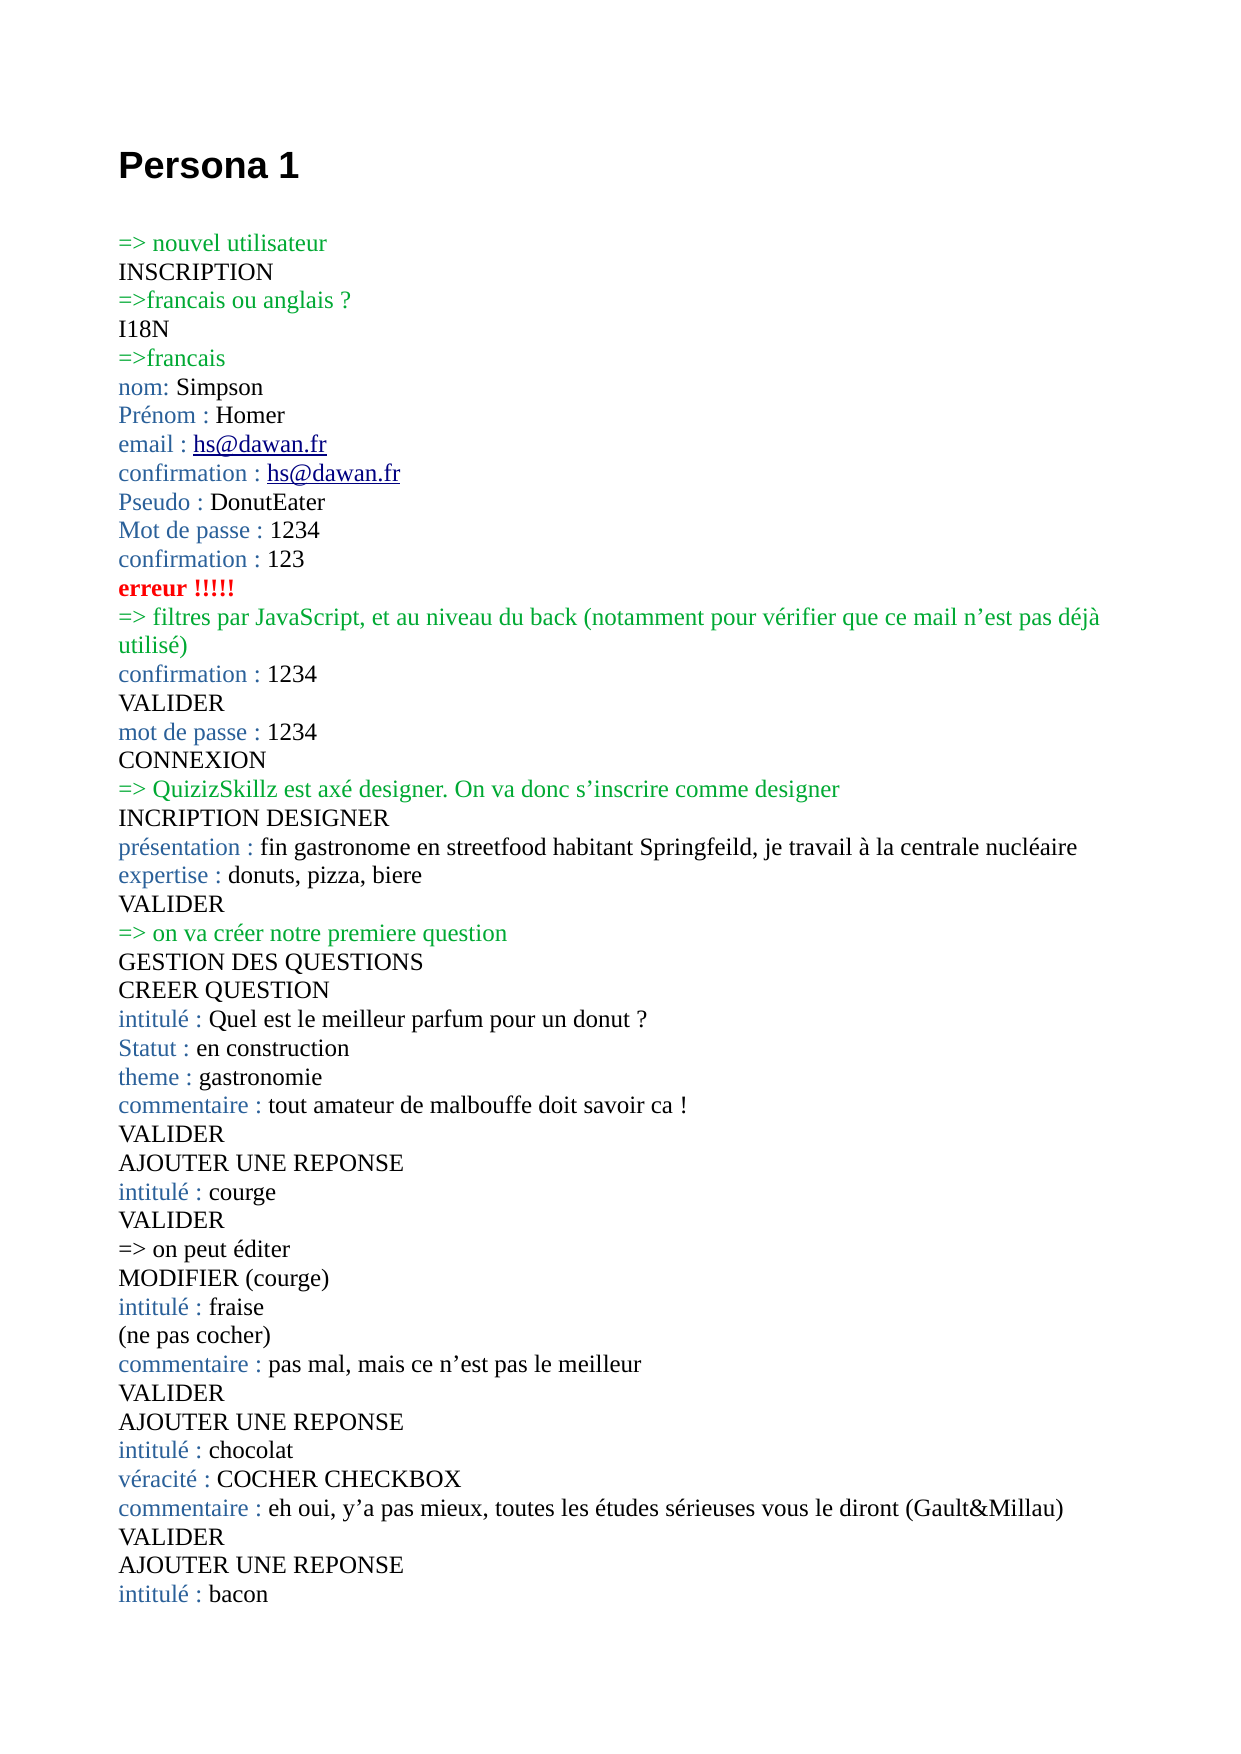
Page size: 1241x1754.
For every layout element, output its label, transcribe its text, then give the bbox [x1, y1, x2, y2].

text =>francais ou anglais ? [118, 286, 1122, 314]
text confirmation : 123 [118, 544, 1122, 573]
text VALIDER [118, 1119, 1122, 1148]
text => QuizizSkillz est axé designer. On va donc s’inscrire comme designer [118, 774, 1122, 803]
text => nouvel utilisateur [118, 228, 1122, 257]
subtitle Persona 1 [118, 143, 1122, 187]
text intitulé : courge [118, 1177, 1122, 1206]
text commentaire : pas mal, mais ce n’est pas le meilleur [118, 1349, 1122, 1378]
text VALIDER [118, 1378, 1122, 1407]
text confirmation : 1234 [118, 659, 1122, 688]
text =>francais [118, 343, 1122, 372]
text => on va créer notre premiere question [118, 918, 1122, 947]
text véracité : COCHER CHECKBOX [118, 1464, 1122, 1493]
text confirmation : hs@dawan.fr [118, 458, 1122, 487]
text présentation : fin gastronome en streetfood habitant Springfeild, je travail à la centrale nucléaire [118, 832, 1122, 861]
text (ne pas cocher) [118, 1321, 1122, 1349]
text AJOUTER UNE REPONSE [118, 1407, 1122, 1436]
text VALIDER [118, 1522, 1122, 1551]
text expertise : donuts, pizza, biere [118, 861, 1122, 889]
text intitulé : chocolat [118, 1436, 1122, 1464]
text VALIDER [118, 889, 1122, 918]
text theme : gastronomie [118, 1062, 1122, 1091]
text Pseudo : DonutEater [118, 487, 1122, 516]
text AJOUTER UNE REPONSE [118, 1148, 1122, 1177]
text erreur !!!!! [118, 573, 1122, 602]
text intitulé : Quel est le meilleur parfum pour un donut ? [118, 1004, 1122, 1033]
text commentaire : tout amateur de malbouffe doit savoir ca ! [118, 1091, 1122, 1119]
text VALIDER [118, 1206, 1122, 1234]
text email : hs@dawan.fr [118, 429, 1122, 458]
text => on peut éditer [118, 1234, 1122, 1263]
text intitulé : fraise [118, 1292, 1122, 1321]
text I18N [118, 314, 1122, 343]
text => filtres par JavaScript, et au niveau du back (notamment pour vérifier que ce mail n’est pas déjà utilisé) [118, 602, 1122, 659]
text Prénom : Homer [118, 401, 1122, 429]
text intitulé : bacon [118, 1579, 1122, 1608]
text Mot de passe : 1234 [118, 516, 1122, 544]
text AJOUTER UNE REPONSE [118, 1551, 1122, 1579]
text GESTION DES QUESTIONS [118, 947, 1122, 976]
text VALIDER [118, 688, 1122, 717]
text CONNEXION [118, 746, 1122, 774]
text CREER QUESTION [118, 976, 1122, 1004]
text commentaire : eh oui, y’a pas mieux, toutes les études sérieuses vous le diront (Gault&Millau) [118, 1493, 1122, 1522]
text nom: Simpson [118, 372, 1122, 401]
text INSCRIPTION [118, 257, 1122, 286]
text MODIFIER (courge) [118, 1263, 1122, 1292]
text Statut : en construction [118, 1033, 1122, 1062]
text mot de passe : 1234 [118, 717, 1122, 746]
text INCRIPTION DESIGNER [118, 803, 1122, 832]
